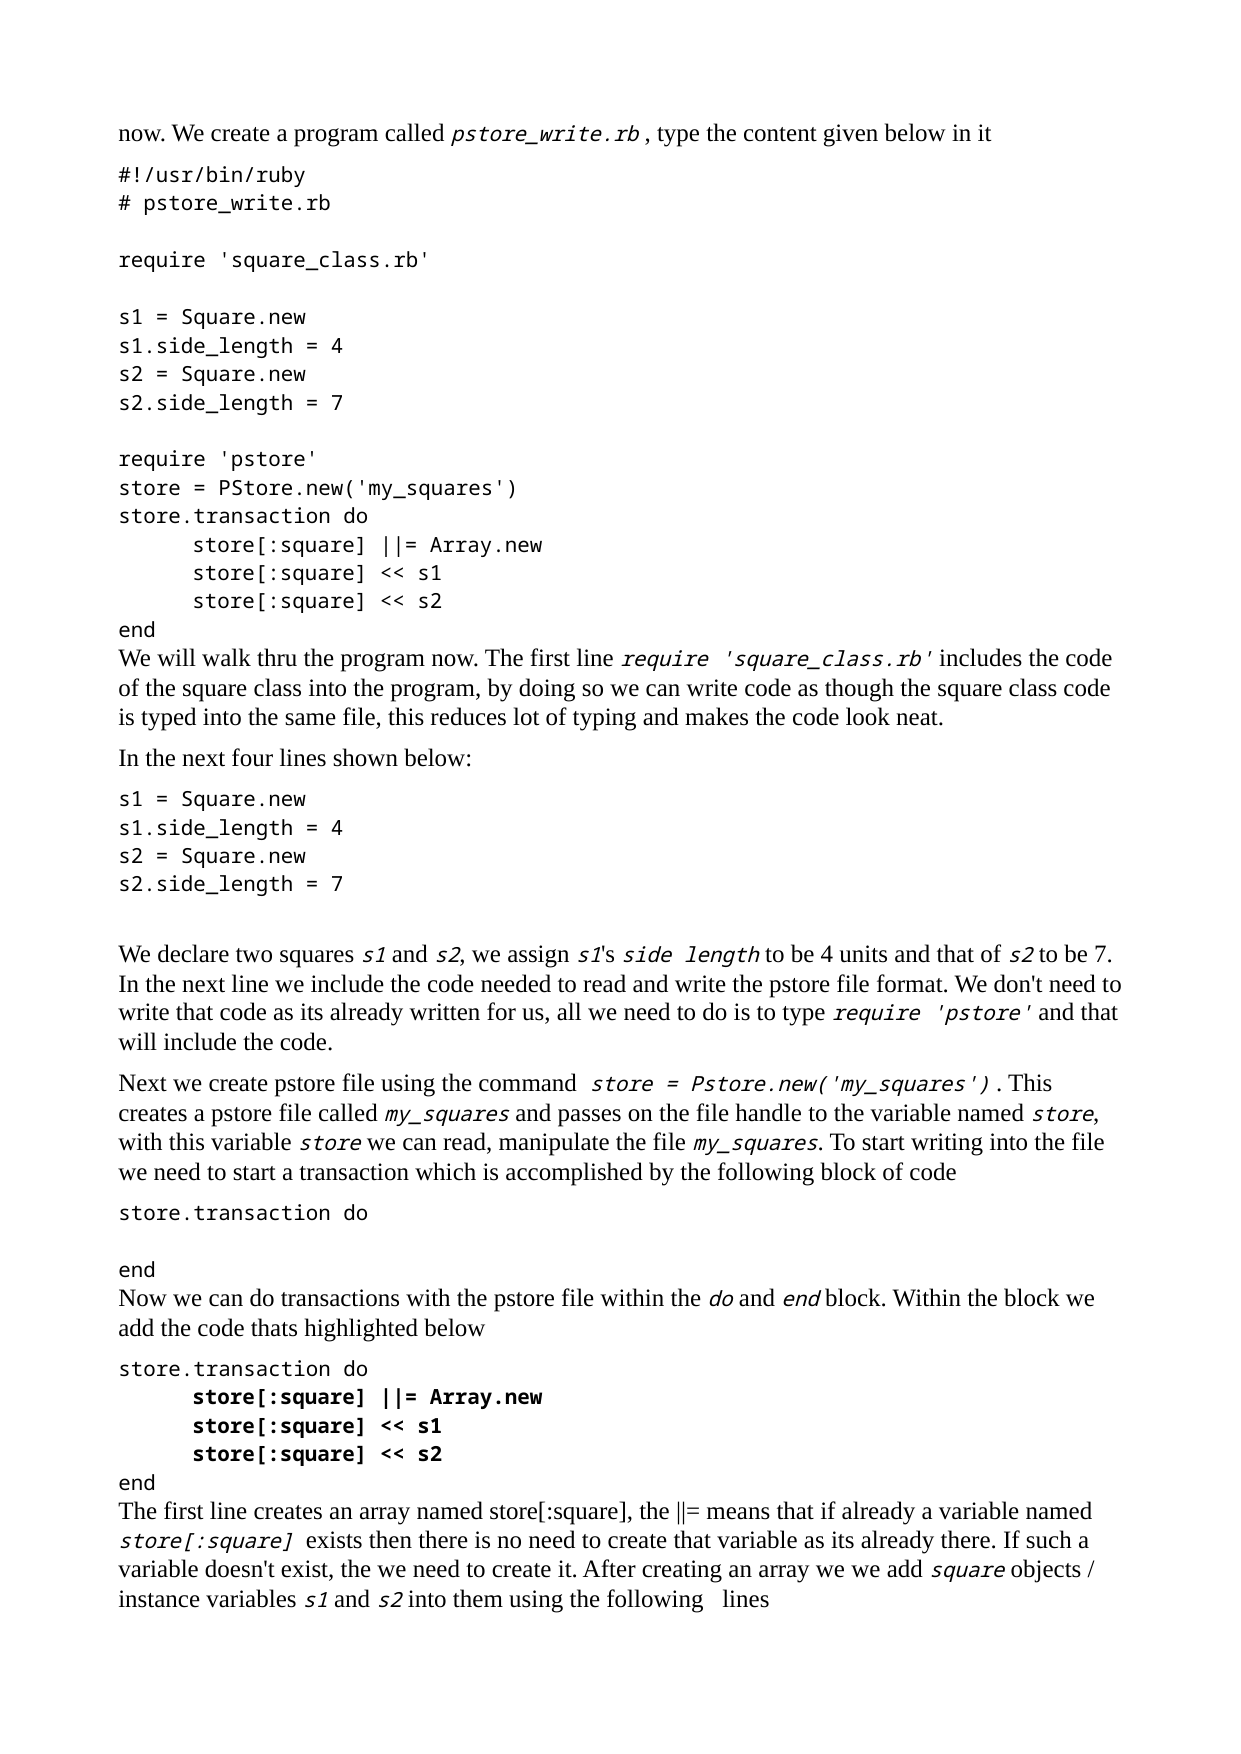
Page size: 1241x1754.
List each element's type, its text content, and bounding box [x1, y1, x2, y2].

text In the next four lines shown below: [118, 743, 1122, 772]
text require 'square_class.rb' [118, 245, 1122, 274]
text end [118, 615, 1122, 643]
text store.transaction do [118, 1198, 1122, 1226]
text Next we create pstore file using the command store = Pstore.new('my_squares') . This creates a pstore file called my_squares and passes on the file handle to the variable named store, with this variable store we can read, manipulate the file my_squares. To start writing into the file we need to start a transaction which is accomplished by the following block of code [118, 1068, 1122, 1185]
text We declare two squares s1 and s2, we assign s1's side length to be 4 units and that of s2 to be 7. In the next line we include the code needed to read and write the pstore file format. We don't need to write that code as its already written for us, all we need to do is to type require 'pstore' and that will include the code. [118, 939, 1122, 1056]
text The first line creates an array named store[:square], the ||= means that if already a variable named store[:square] exists then there is no need to create that variable as its already there. If such a variable doesn't exist, the we need to create it. After creating an array we we add square objects / instance variables s1 and s2 into them using the following lines [118, 1496, 1122, 1613]
text s2 = Square.new [118, 359, 1122, 388]
text # pstore_write.rb [118, 188, 1122, 217]
text store[:square] ||= Array.new [118, 530, 1122, 558]
text s2.side_length = 7 [118, 869, 1122, 898]
text end [118, 1468, 1122, 1496]
text store.transaction do [118, 501, 1122, 530]
text s2 = Square.new [118, 841, 1122, 869]
text store[:square] << s1 [118, 1411, 1122, 1439]
text store[:square] << s2 [118, 587, 1122, 615]
text s1 = Square.new [118, 302, 1122, 331]
text end [118, 1255, 1122, 1283]
text store[:square] ||= Array.new [118, 1382, 1122, 1411]
text s1 = Square.new [118, 784, 1122, 813]
text store[:square] << s2 [118, 1439, 1122, 1468]
text s1.side_length = 4 [118, 813, 1122, 841]
text #!/usr/bin/ruby [118, 160, 1122, 188]
text s1.side_length = 4 [118, 331, 1122, 359]
text require 'pstore' [118, 444, 1122, 473]
text store = PStore.new('my_squares') [118, 473, 1122, 501]
text now. We create a program called pstore_write.rb , type the content given below in it [118, 118, 1122, 148]
text We will walk thru the program now. The first line require 'square_class.rb' includes the code of the square class into the program, by doing so we can write code as though the square class code is typed into the same file, this reduces lot of typing and makes the code look neat. [118, 643, 1122, 731]
text s2.side_length = 7 [118, 388, 1122, 416]
text Now we can do transactions with the pstore file within the do and end block. Within the block we add the code thats highlighted below [118, 1283, 1122, 1341]
text store.transaction do [118, 1354, 1122, 1382]
text store[:square] << s1 [118, 558, 1122, 587]
